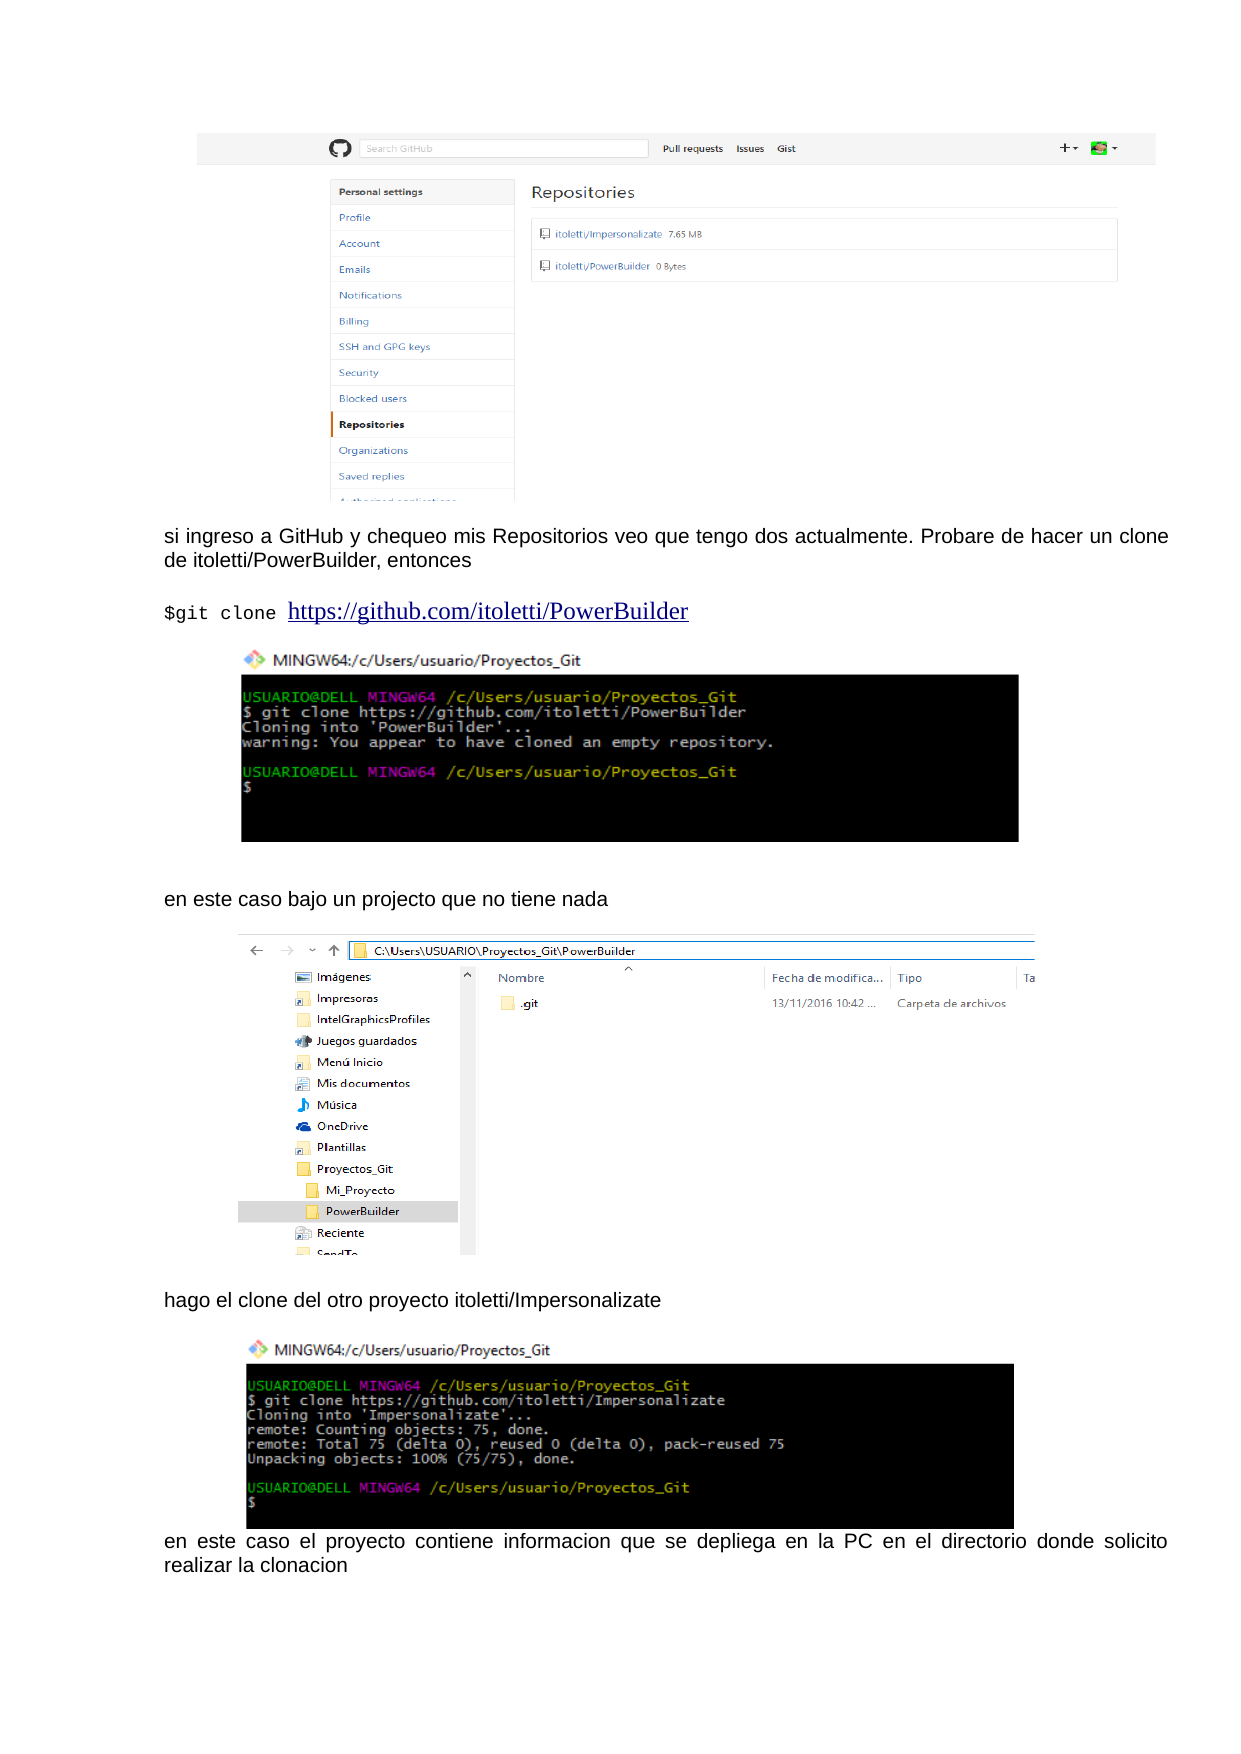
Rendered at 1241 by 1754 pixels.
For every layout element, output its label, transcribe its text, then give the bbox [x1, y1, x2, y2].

picture [246, 1336, 1014, 1529]
picture [196, 133, 1156, 501]
picture [238, 934, 1035, 1255]
text hago el clone del otro proyecto itoletti/Impersonalizate [90, 1284, 1170, 1312]
text en este caso bajo un projecto que no tiene nada [164, 886, 1170, 910]
picture [241, 646, 1019, 842]
text en este caso el proyecto contiene informacion que se depliega en la PC en el directorio donde solicito realizar la clonacion [164, 1466, 1170, 1577]
text $git clone https://github.com/itoletti/PowerBuilder [90, 596, 1170, 625]
text si ingreso a GitHub y chequeo mis Repositorios veo que tengo dos actualmente. Probare de hacer un clone de itoletti/PowerBuilder, entonces [164, 524, 1170, 572]
